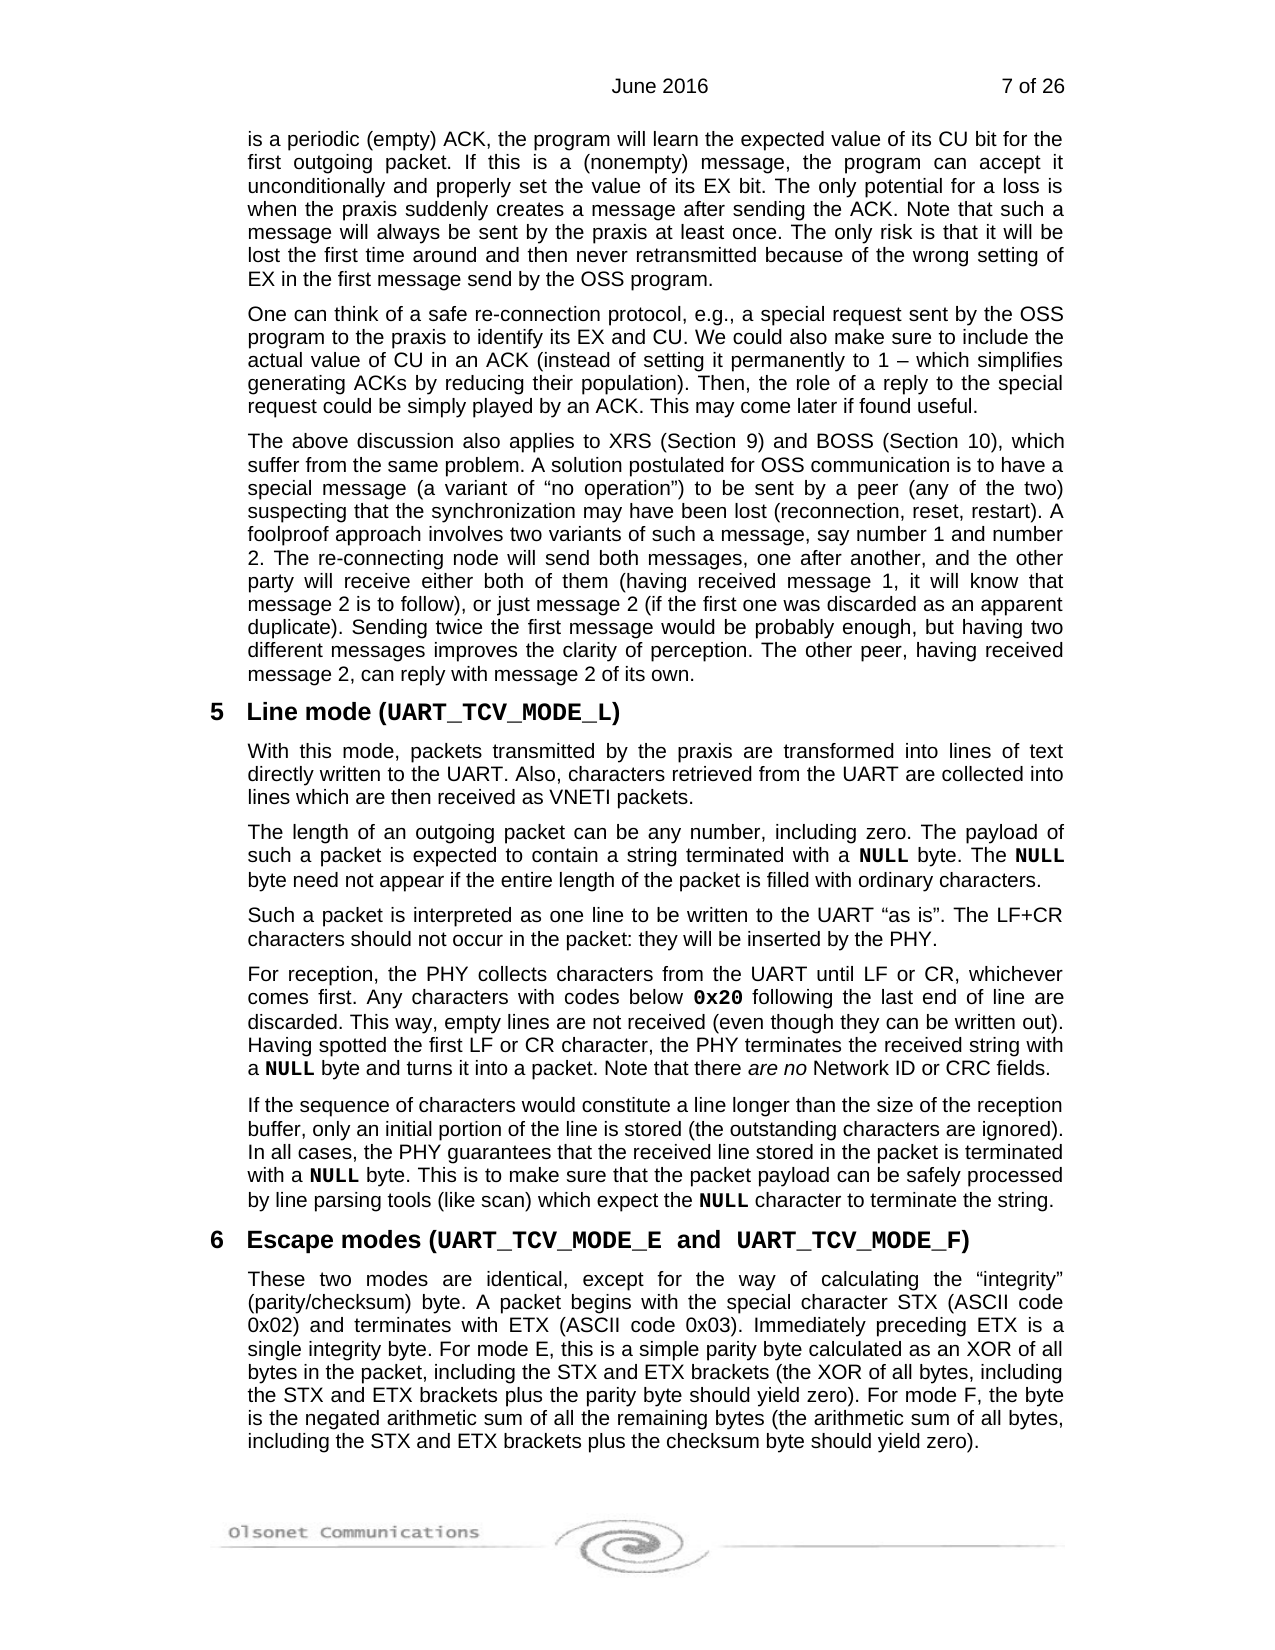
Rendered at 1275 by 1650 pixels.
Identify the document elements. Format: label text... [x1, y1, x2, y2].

subtitle Escape modes (UART_TCV_MODE_E and UART_TCV_MODE_F) [210, 1226, 1065, 1256]
text These two modes are identical, except for the way of calculating the “integrity” (parity/checksum) byte. A packet begins with the special character STX (ASCII code 0x02) and terminates with ETX (ASCII code 0x03). Immediately preceding ETX is a single integrity byte. For mode E, this is a simple parity byte calculated as an XOR of all bytes in the packet, including the STX and ETX brackets (the XOR of all bytes, including the STX and ETX brackets plus the parity byte should yield zero). For mode F, the byte is the negated arithmetic sum of all the remaining bytes (the arithmetic sum of all bytes, including the STX and ETX brackets plus the checksum byte should yield zero). [247, 1267, 1065, 1453]
picture [210, 1504, 1065, 1596]
subtitle Line mode (UART_TCV_MODE_L) [210, 697, 1065, 727]
text The above discussion also applies to XRS (Section 9) and BOSS (Section 10), which suffer from the same problem. A solution postulated for OSS communication is to have a special message (a variant of “no operation”) to be sent by a peer (any of the two) suspecting that the synchronization may have been lost (reconnection, reset, restart). A foolproof approach involves two variants of such a message, say number 1 and number 2. The re-connecting node will send both messages, one after another, and the other party will receive either both of them (having received message 1, it will know that message 2 is to follow), or just message 2 (if the first one was discarded as an apparent duplicate). Sending twice the first message would be probably enough, but having two different messages improves the clarity of perception. The other peer, having received message 2, can reply with message 2 of its own. [247, 430, 1065, 686]
text One can think of a safe re-connection protocol, e.g., a special request sent by the OSS program to the praxis to identify its EX and CU. We could also make sure to include the actual value of CU in an ACK (instead of setting it permanently to 1 – which simplifies generating ACKs by reducing their population). Then, the role of a reply to the special request could be simply played by an ACK. This may come later if found useful. [247, 302, 1065, 418]
text Such a packet is interpreted as one line to be written to the UART “as is”. The LF+CR characters should not occur in the packet: they will be inserted by the PHY. [247, 904, 1065, 950]
text If the sequence of characters would constitute a line longer than the size of the reception buffer, only an initial portion of the line is stored (the outstanding characters are ignored). In all cases, the PHY guarantees that the received line stored in the packet is terminated with a NULL byte. This is to make sure that the packet payload can be safely processed by line parsing tools (like scan) which expect the NULL character to terminate the string. [247, 1094, 1065, 1214]
text For reception, the PHY collects characters from the UART until LF or CR, whichever comes first. Any characters with codes below 0x20 following the last end of line are discarded. This way, empty lines are not received (even though they can be written out). Having spotted the first LF or CR character, the PHY terminates the received string with a NULL byte and turns it into a packet. Note that there are no Network ID or CRC fields. [247, 962, 1065, 1082]
text With this mode, packets transmitted by the praxis are transformed into lines of text directly written to the UART. Also, characters retrieved from the UART are collected into lines which are then received as VNETI packets. [247, 739, 1065, 809]
text The length of an outgoing packet can be any number, including zero. The payload of such a packet is expected to contain a string terminated with a NULL byte. The NULL byte need not appear if the entire length of the packet is filled with ordinary characters. [247, 821, 1065, 892]
text is a periodic (empty) ACK, the program will learn the expected value of its CU bit for the first outgoing packet. If this is a (nonempty) message, the program can accept it unconditionally and properly set the value of its EX bit. The only potential for a loss is when the praxis suddenly creates a message after sending the ACK. Note that such a message will always be sent by the praxis at least once. The only risk is that it will be lost the first time around and then never retransmitted because of the wrong setting of EX in the first message send by the OSS program. [247, 128, 1065, 290]
